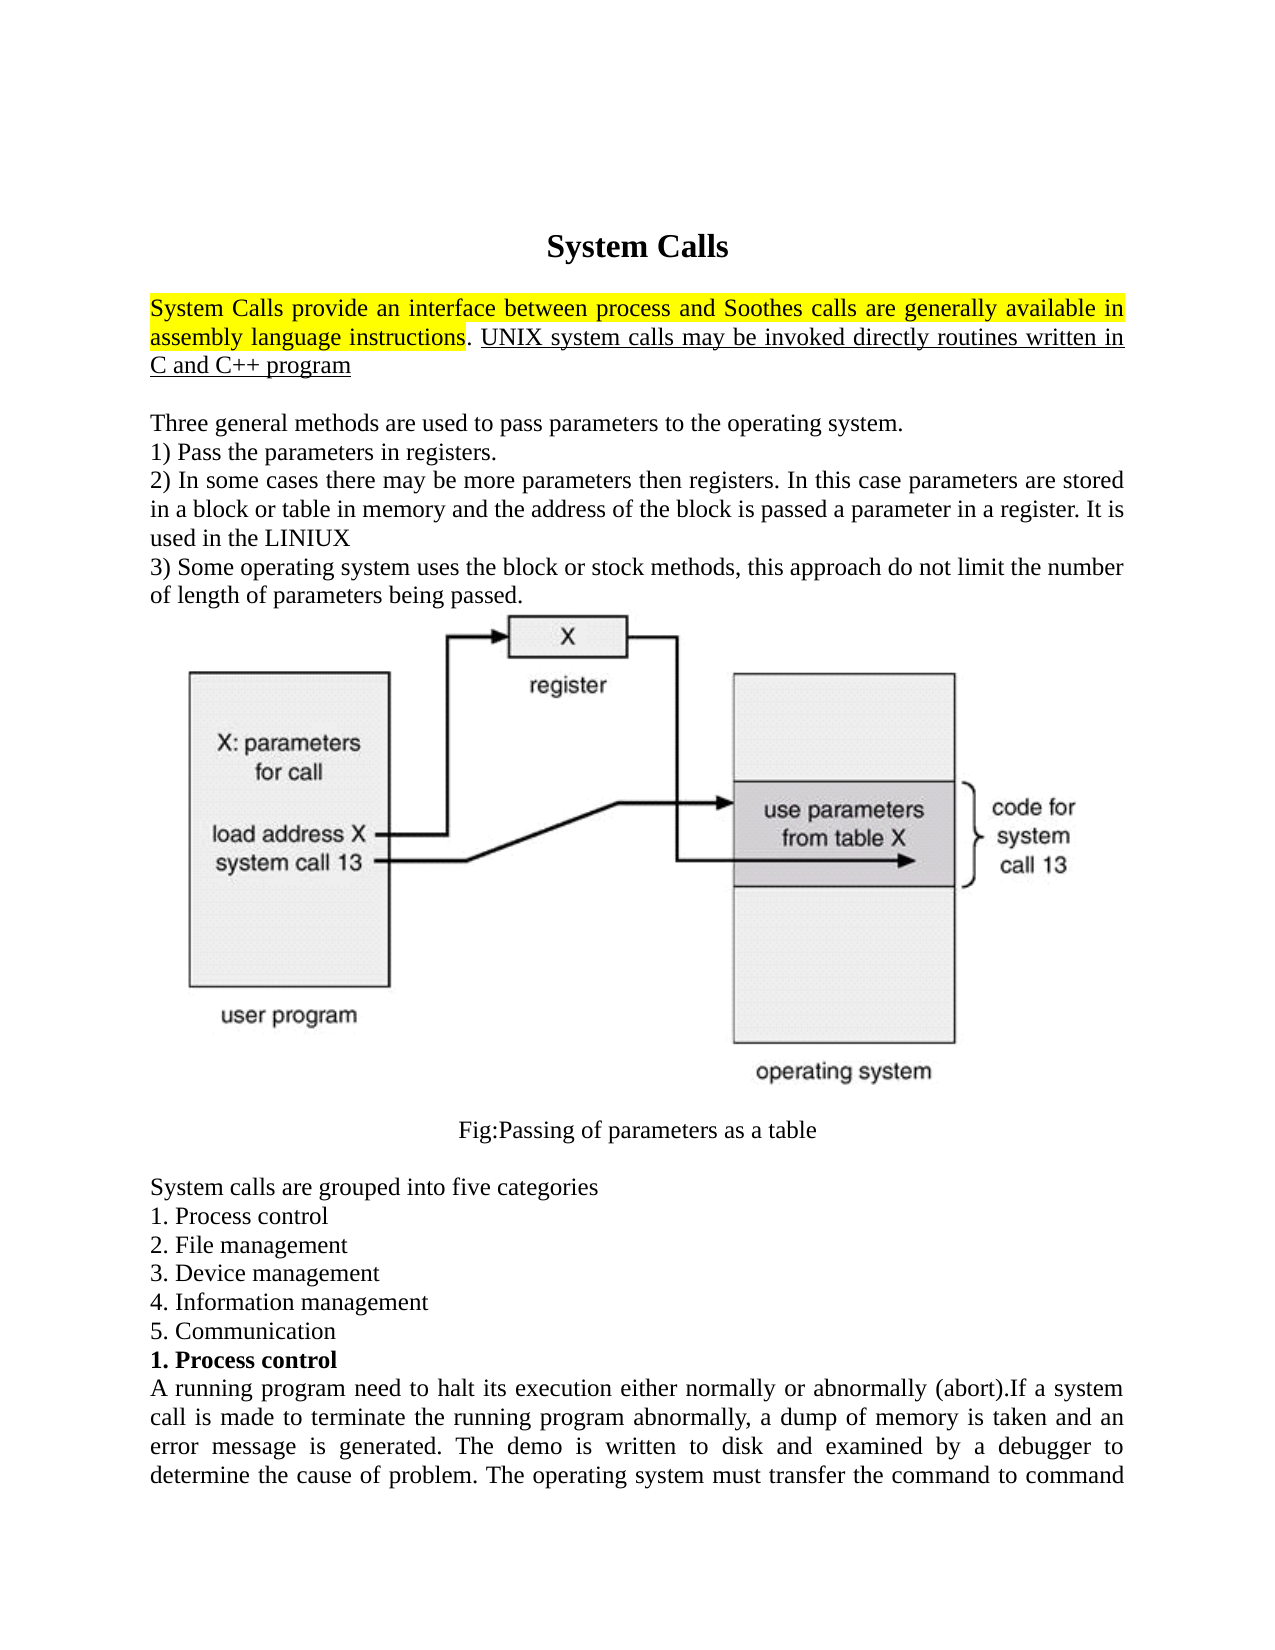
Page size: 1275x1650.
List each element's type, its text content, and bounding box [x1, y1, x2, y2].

text 3. Device management [150, 1258, 1125, 1287]
text A running program need to halt its execution either normally or abnormally (abort).If a system call is made to terminate the running program abnormally, a dump of memory is taken and an error message is generated. The demo is written to disk and examined by a debugger to determine the cause of problem. The operating system must transfer the command to command [150, 1373, 1125, 1488]
text 1. Process control [150, 1345, 1125, 1373]
text System Calls [150, 227, 1125, 265]
text 2. File management [150, 1230, 1125, 1258]
text 2) In some cases there may be more parameters then registers. In this case parameters are stored in a block or table in memory and the address of the block is passed a parameter in a register. It is used in the LINIUX [150, 466, 1125, 552]
text System calls are grouped into five categories [150, 1172, 1125, 1201]
text 4. Information management [150, 1287, 1125, 1316]
text Fig:Passing of parameters as a table [150, 1115, 1125, 1144]
text 1) Pass the parameters in registers. [150, 437, 1125, 466]
text 3) Some operating system uses the block or stock methods, this approach do not limit the number of length of parameters being passed. [150, 552, 1125, 609]
text 1. Process control [150, 1201, 1125, 1230]
text Three general methods are used to pass parameters to the operating system. [150, 408, 1125, 437]
text 5. Communication [150, 1316, 1125, 1345]
text System Calls provide an interface between process and Soothes calls are generally available in assembly language instructions. UNIX system calls may be invoked directly routines written in C and C++ program [150, 293, 1125, 379]
